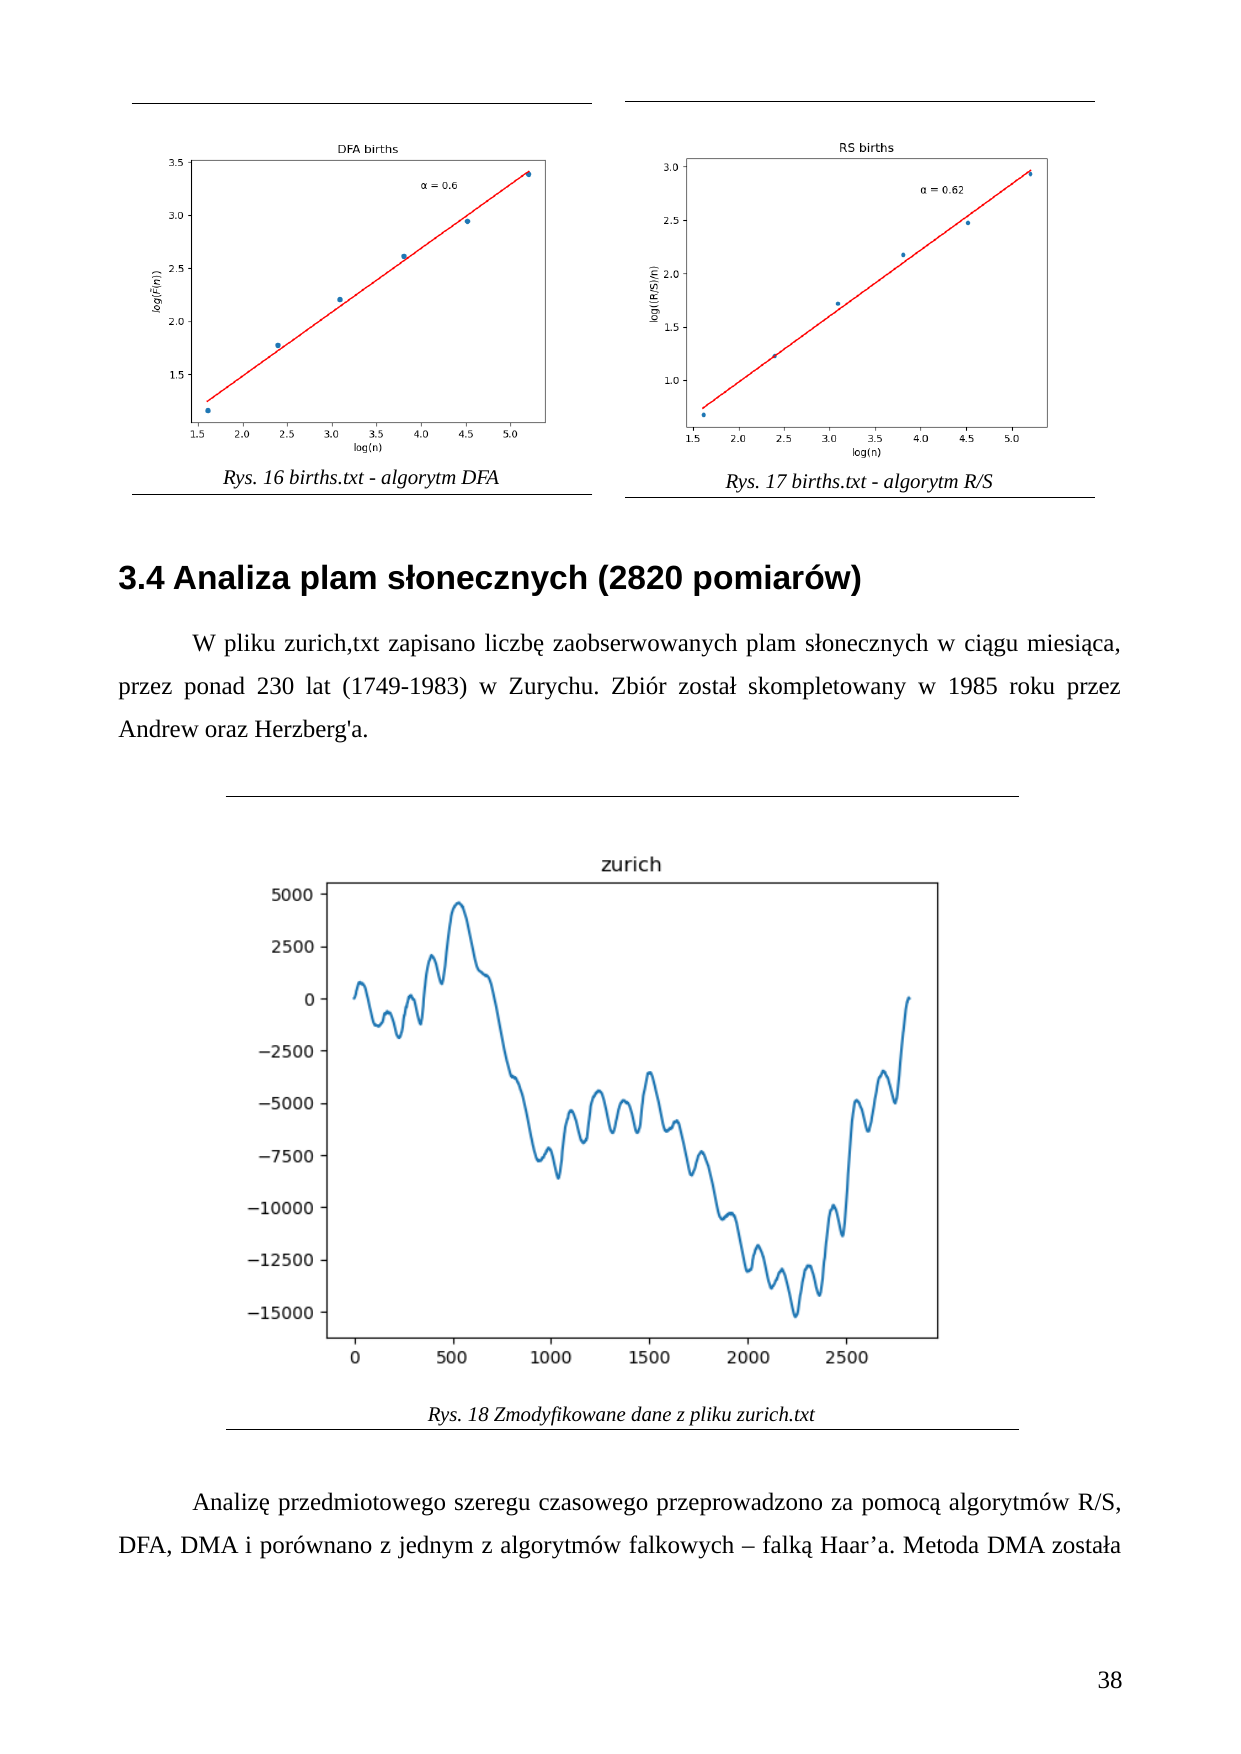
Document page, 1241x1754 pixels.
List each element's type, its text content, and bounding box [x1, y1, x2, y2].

text Analizę przedmiotowego szeregu czasowego przeprowadzono za pomocą algorytmów R/S, DFA, DMA i porównano z jednym z algorytmów falkowych – falką Haar’a. Metoda DMA została [118, 1487, 1122, 1559]
text Rys. 18 Zmodyfikowane dane z pliku zurich.txt [228, 1403, 1016, 1426]
picture [134, 118, 590, 460]
text Rys. 17 births.txt - algorytm R/S [628, 465, 1092, 493]
text Rys. 16 births.txt - algorytm DFA [134, 460, 589, 489]
picture [628, 116, 1093, 465]
picture [228, 811, 1016, 1403]
text W pliku zurich,txt zapisano liczbę zaobserwowanych plam słonecznych w ciągu miesiąca, przez ponad 230 lat (1749-1983) w Zurychu. Zbiór został skompletowany w 1985 roku przez Andrew oraz Herzberg'a. [118, 628, 1122, 743]
subtitle 3.4 Analiza plam słonecznych (2820 pomiarów) [118, 558, 1122, 596]
